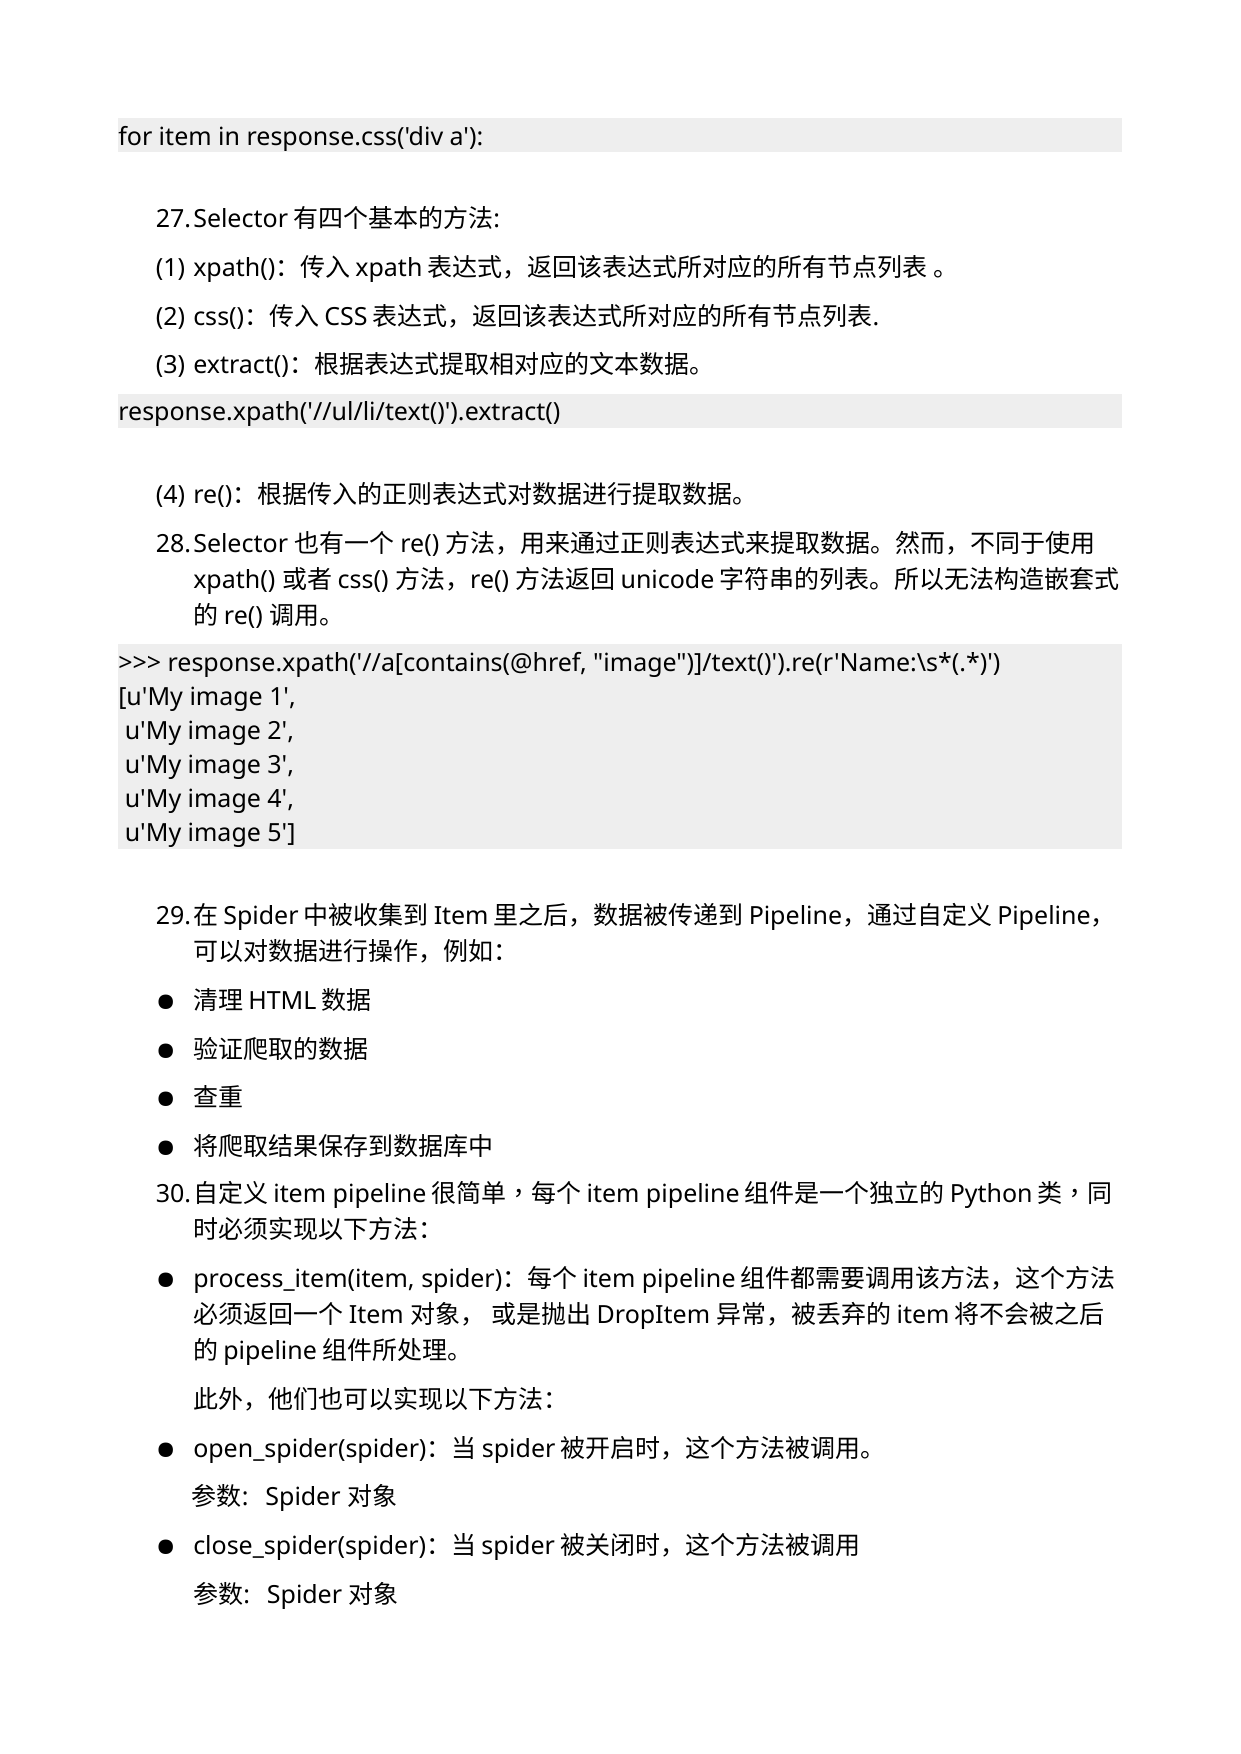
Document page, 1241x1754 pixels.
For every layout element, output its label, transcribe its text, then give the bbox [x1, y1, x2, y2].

table_header for item in response.css('div a'): [118, 118, 1122, 152]
table_header >>> response.xpath('//a[contains(@href, "image")]/text()').re(r'Name:\s*(.*)') [u'My image 1', u'My image 2', u'My image 3', u'My image 4', u'My image 5'] [118, 644, 1122, 849]
list 将爬取结果保存到数据库中 [156, 1127, 1122, 1163]
list extract()：根据表达式提取相对应的文本数据。 [156, 345, 1122, 381]
list 查重 [156, 1078, 1122, 1114]
list 参数: Spider 对象 [156, 1574, 1122, 1611]
list Selector有四个基本的方法: [156, 199, 1122, 235]
list css()：传入CSS表达式，返回该表达式所对应的所有节点列表. [156, 296, 1122, 332]
list close_spider(spider)：当spider被关闭时，这个方法被调用 [156, 1526, 1122, 1562]
text 参数: Spider 对象 [118, 1477, 1122, 1513]
list xpath()：传入xpath表达式，返回该表达式所对应的所有节点列表 。 [156, 247, 1122, 284]
list 验证爬取的数据 [156, 1029, 1122, 1065]
list process_item(item, spider)：每个item pipeline组件都需要调用该方法，这个方法必须返回一个 Item 对象， 或是抛出 DropItem 异常，被丢弃的item将不会被之后的pipeline组件所处理。 [156, 1258, 1122, 1367]
list re()：根据传入的正则表达式对数据进行提取数据。 [156, 474, 1122, 511]
list 清理HTML数据 [156, 980, 1122, 1017]
list open_spider(spider)：当spider被开启时，这个方法被调用。 [156, 1428, 1122, 1464]
list 自定义item pipeline很简单，每个item pipeline组件是一个独立的Python类，同时必须实现以下方法： [156, 1175, 1122, 1246]
list 在Spider中被收集到Item里之后，数据被传递到Pipeline，通过自定义Pipeline，可以对数据进行操作，例如： [156, 895, 1122, 968]
list Selector 也有一个 re() 方法，用来通过正则表达式来提取数据。然而，不同于使用 xpath() 或者 css() 方法，re() 方法返回unicode字符串的列表。所以无法构造嵌套式的 re() 调用。 [156, 523, 1122, 632]
table_header response.xpath('//ul/li/text()').extract() [118, 394, 1122, 428]
list 此外，他们也可以实现以下方法： [156, 1379, 1122, 1416]
